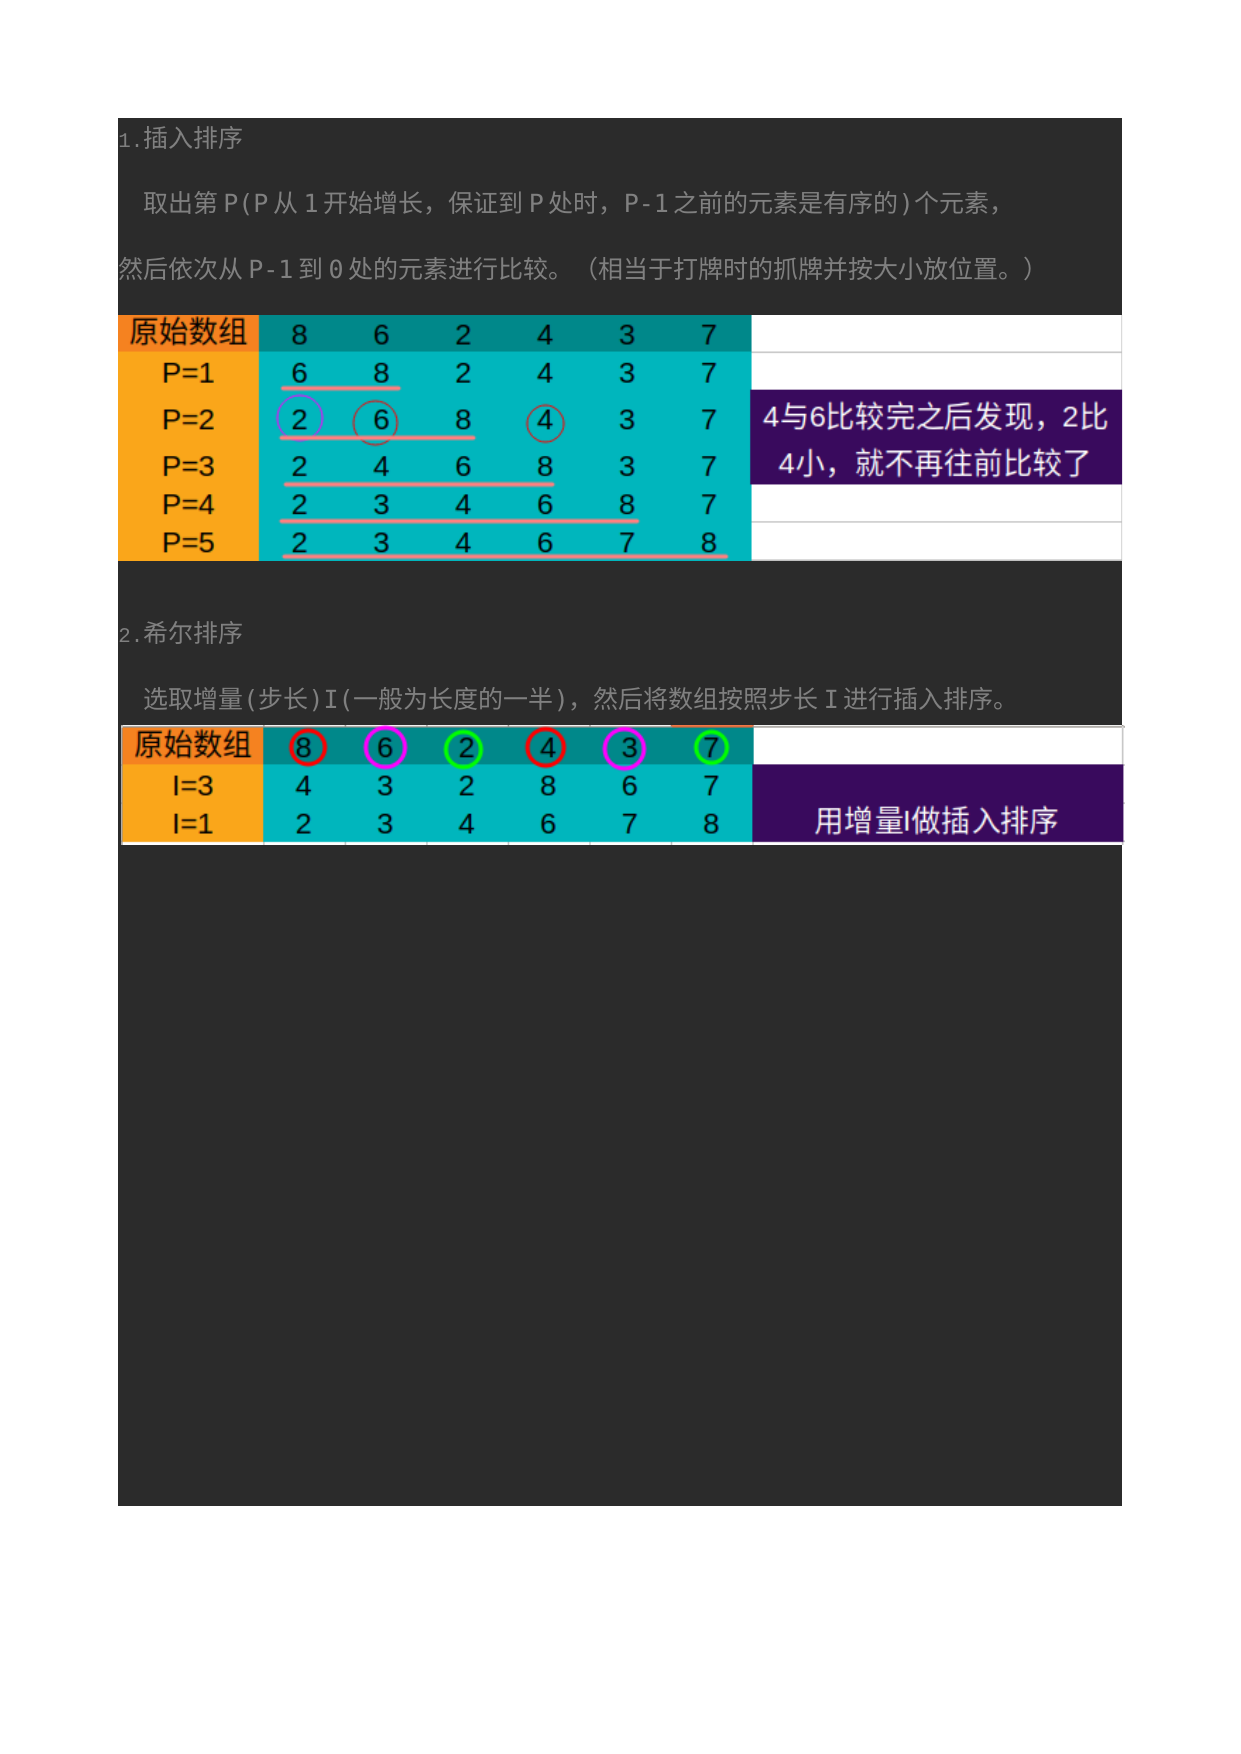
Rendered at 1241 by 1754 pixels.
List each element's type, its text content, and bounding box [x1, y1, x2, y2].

picture [118, 315, 1123, 561]
text 选取增量(步长)I(一般为长度的一半)，然后将数组按照步长I进行插入排序。 [118, 679, 1122, 716]
picture [121, 725, 1125, 845]
text 取出第P(P从1开始增长，保证到P处时，P-1之前的元素是有序的)个元素， [118, 184, 1122, 220]
text 1.插入排序 [118, 118, 1122, 154]
text 2.希尔排序 [118, 614, 1122, 650]
text 然后依次从P-1到0处的元素进行比较。（相当于打牌时的抓牌并按大小放位置。） [118, 249, 1122, 286]
